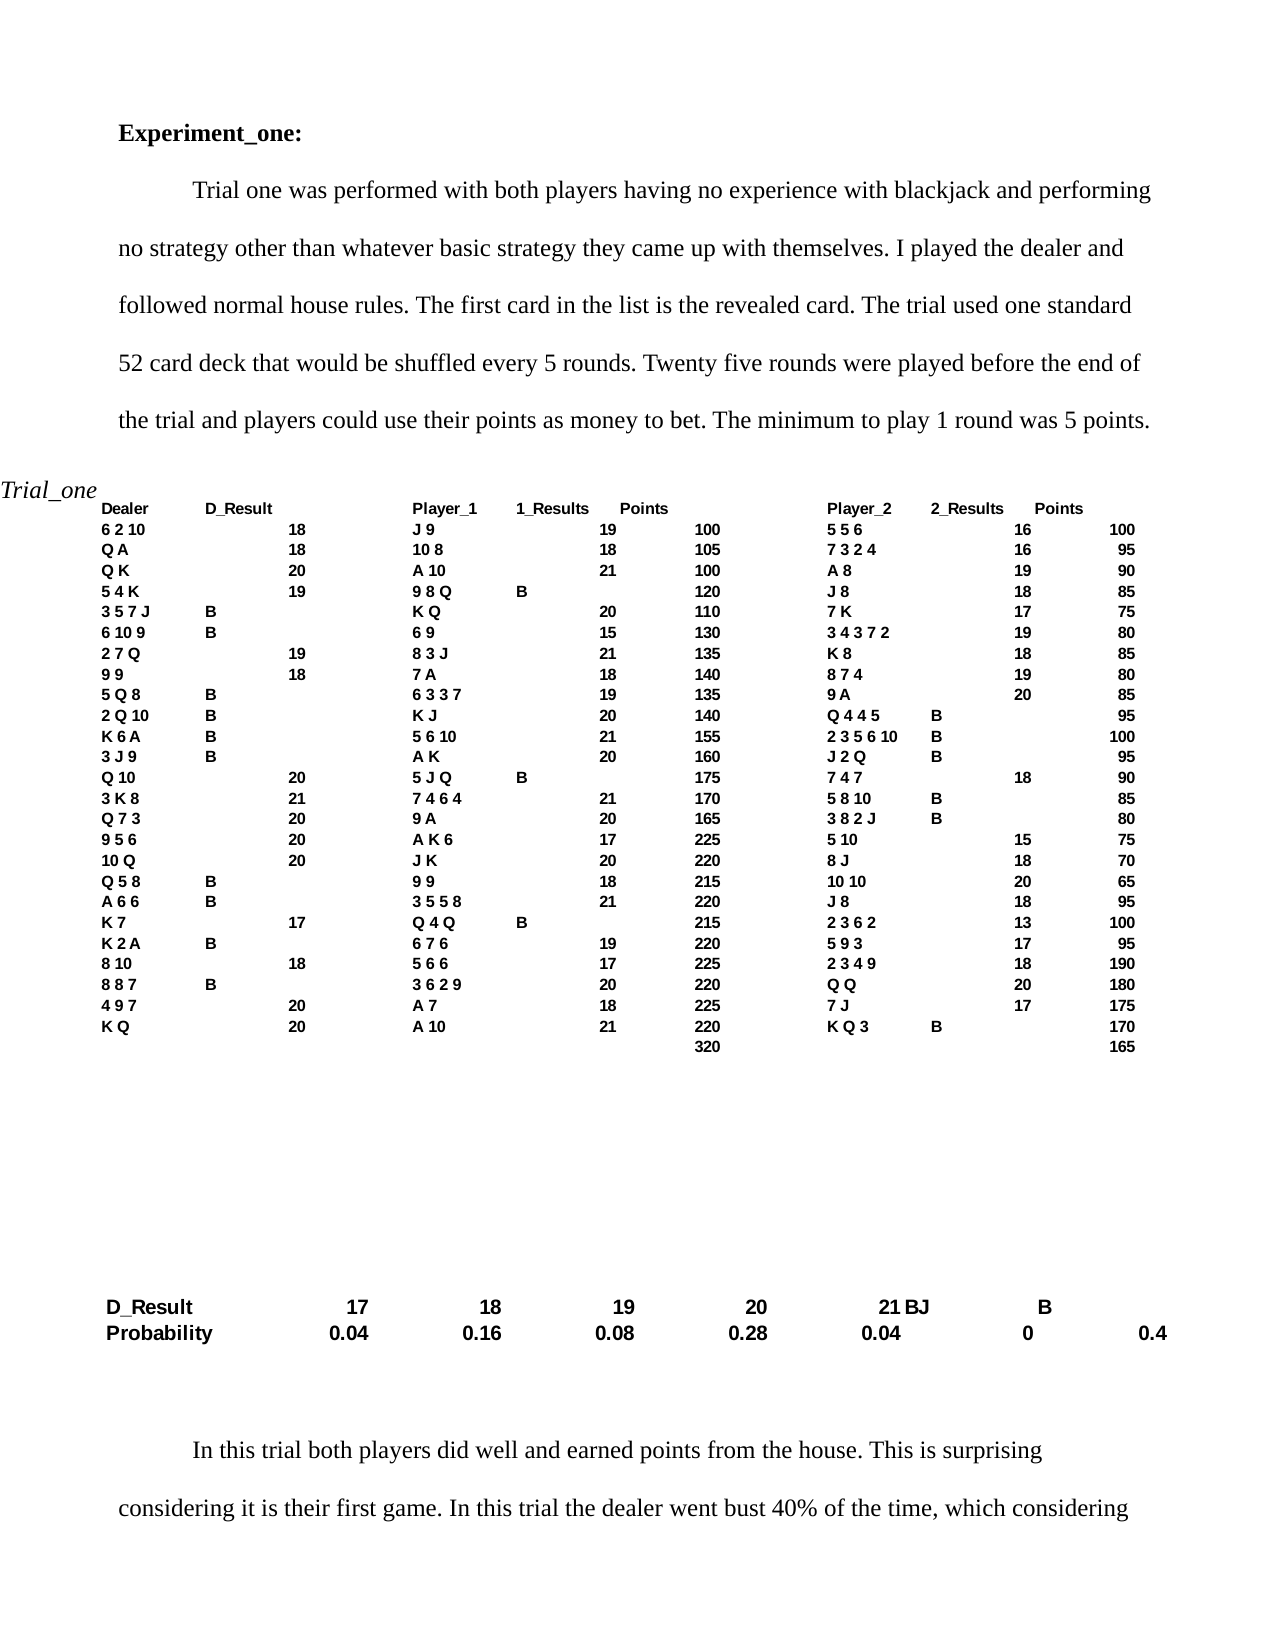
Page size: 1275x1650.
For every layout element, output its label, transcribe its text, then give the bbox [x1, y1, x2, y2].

text In this trial both players did well and earned points from the house. This is surprising considering it is their first game. In this trial the dealer went bust 40% of the time, which considering [118, 1435, 1157, 1521]
text Trial one was performed with both players having no experience with blackjack and performing no strategy other than whatever basic strategy they came up with themselves. I played the dealer and followed normal house rules. The first card in the list is the revealed card. The trial used one standard 52 card deck that would be shuffled every 5 rounds. Twenty five rounds were played before the end of the trial and players could use their points as money to bet. The minimum to play 1 round was 5 points. [118, 176, 1157, 434]
text Trial_one [0, 476, 1275, 1060]
text Experiment_one: [118, 118, 1157, 147]
